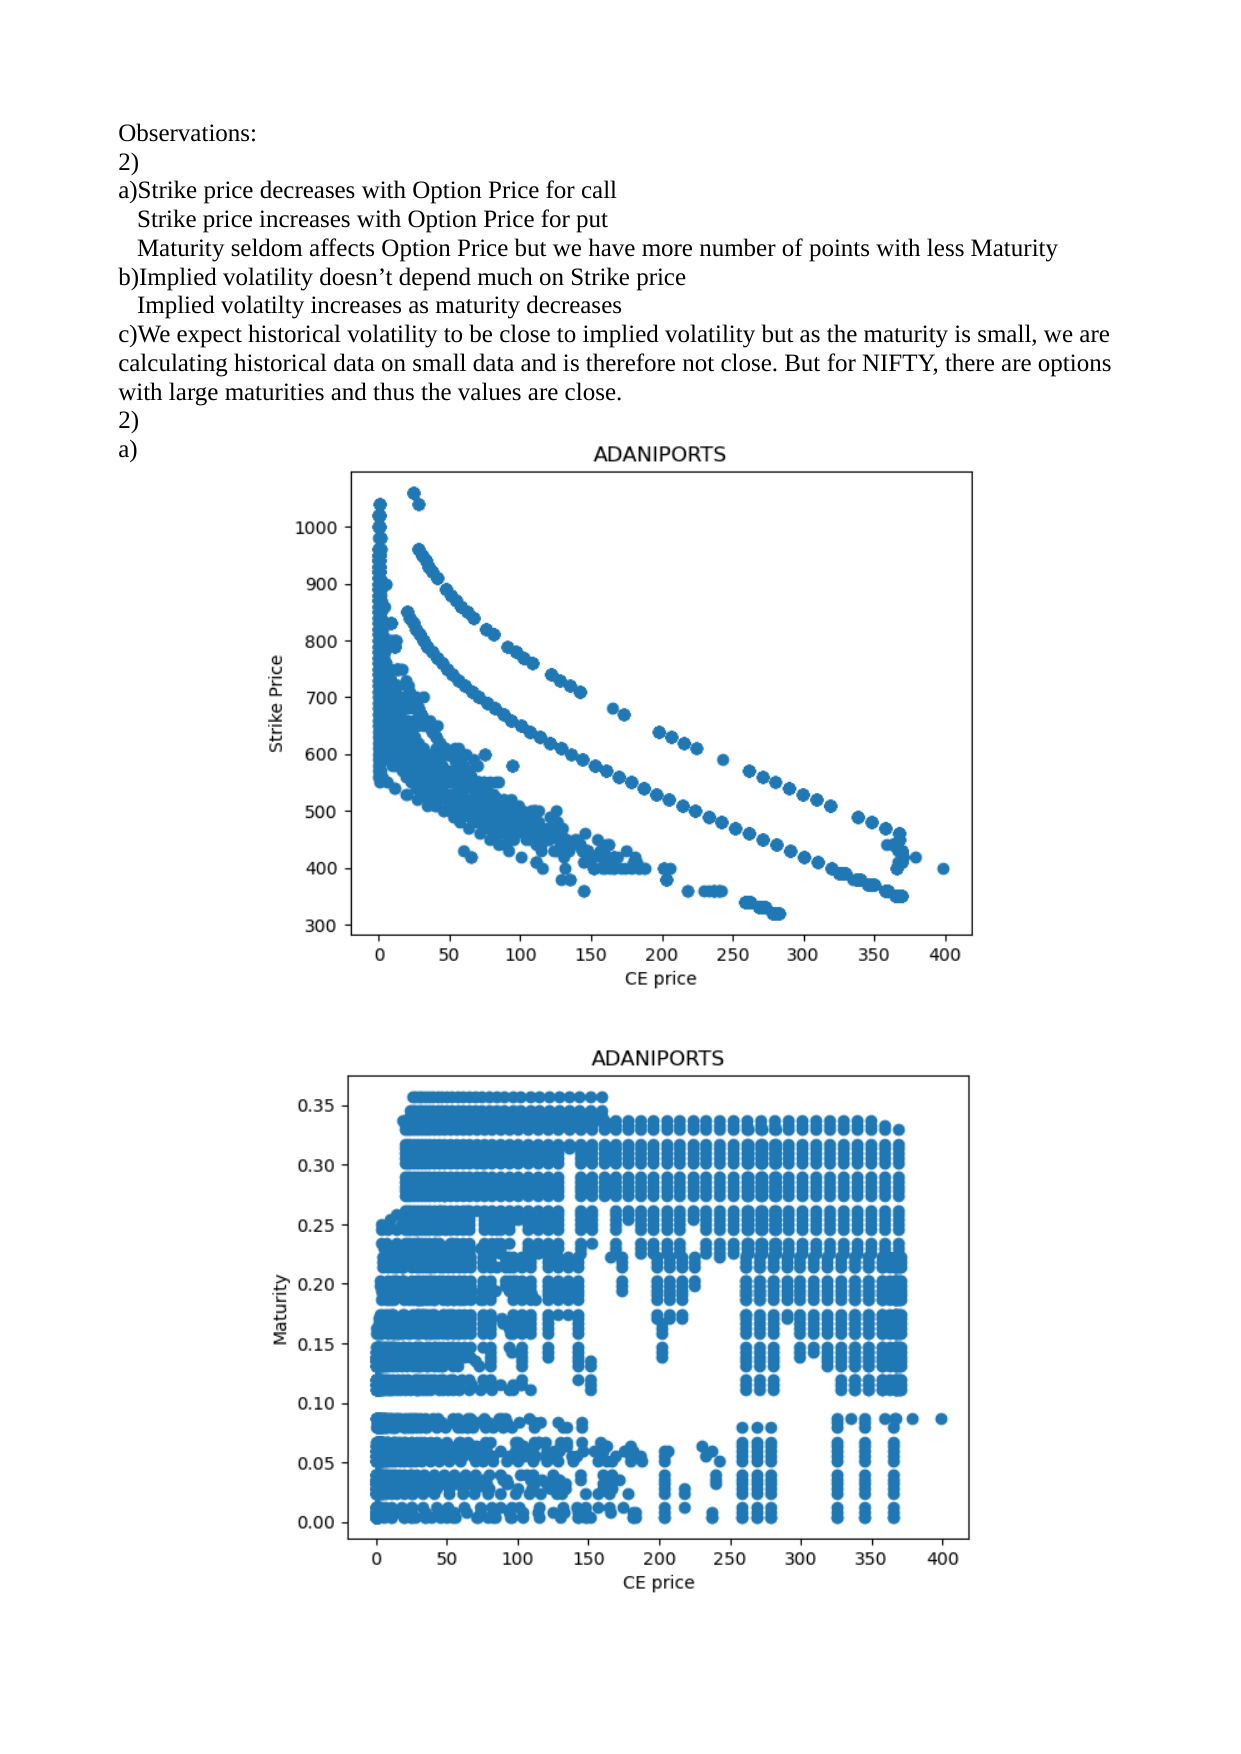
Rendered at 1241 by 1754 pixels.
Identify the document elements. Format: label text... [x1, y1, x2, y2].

text b)Implied volatility doesn’t depend much on Strike price [118, 262, 1122, 291]
text Implied volatilty increases as maturity decreases [118, 291, 1122, 319]
text a)Strike price decreases with Option Price for call [118, 176, 1122, 204]
text [983, 434, 1122, 463]
text a) [118, 434, 257, 463]
text 2) [118, 406, 1122, 434]
picture [260, 1038, 980, 1605]
text Maturity seldom affects Option Price but we have more number of points with less Maturity [118, 233, 1122, 262]
text c)We expect historical volatility to be close to implied volatility but as the maturity is small, we are calculating historical data on small data and is therefore not close. But for NIFTY, there are options with large maturities and thus the values are close. [118, 319, 1122, 406]
text Strike price increases with Option Price for put [118, 204, 1122, 233]
text 2) [118, 147, 1122, 176]
picture [257, 434, 983, 1001]
text Observations: [118, 118, 1122, 147]
